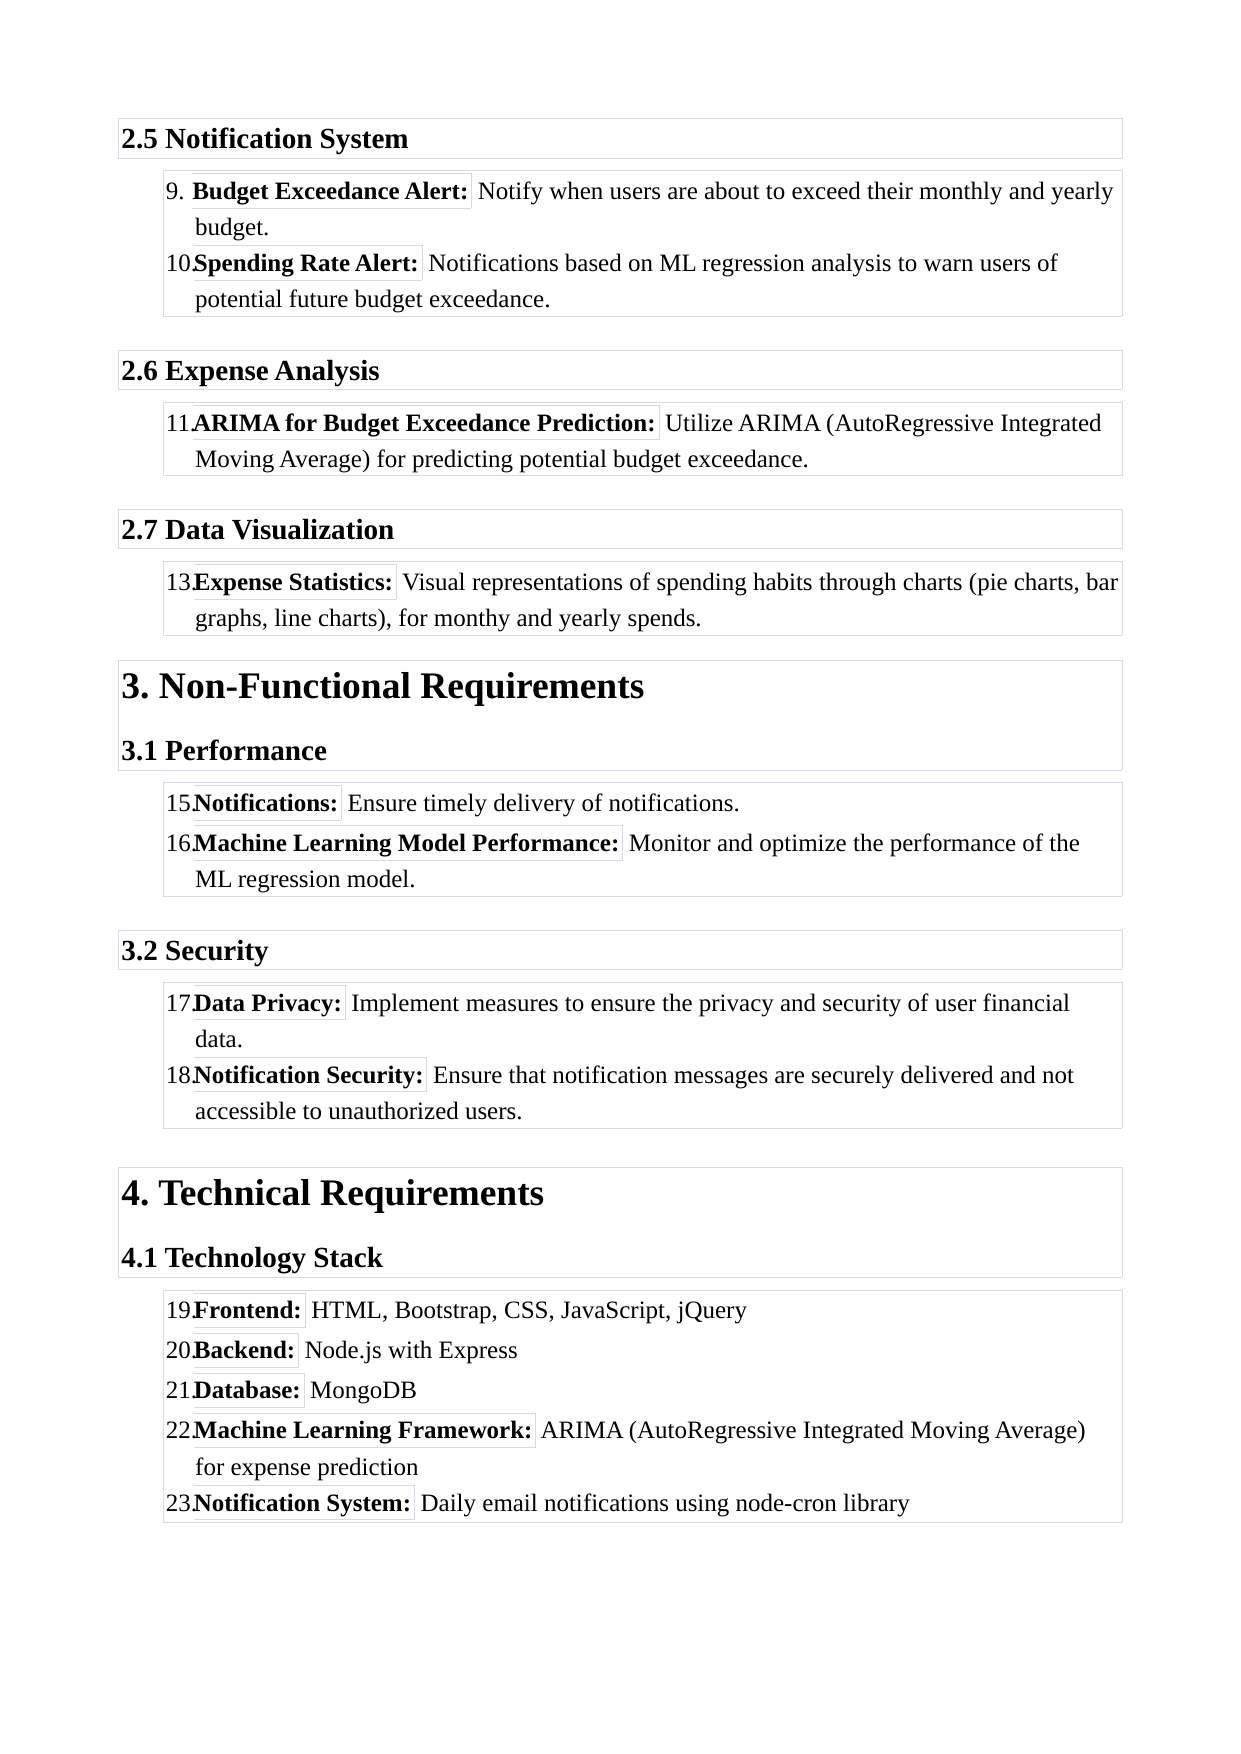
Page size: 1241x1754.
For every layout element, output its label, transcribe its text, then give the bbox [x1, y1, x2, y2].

subtitle 3.2 Security [119, 931, 1122, 969]
list Database: MongoDB [164, 1369, 1122, 1407]
list Machine Learning Framework: ARIMA (AutoRegressive Integrated Moving Average) for expense prediction [164, 1409, 1122, 1480]
list Backend: Node.js with Express [164, 1329, 1122, 1367]
subtitle 4. Technical Requirements [119, 1168, 1122, 1213]
subtitle 2.7 Data Visualization [119, 510, 1122, 548]
list Spending Rate Alert: Notifications based on ML regression analysis to warn users of potential future budget exceedance. [164, 242, 1122, 316]
subtitle 4.1 Technology Stack [119, 1237, 1122, 1277]
list ARIMA for Budget Exceedance Prediction: Utilize ARIMA (AutoRegressive Integrated Moving Average) for predicting potential budget exceedance. [164, 403, 1122, 475]
list Notifications: Ensure timely delivery of notifications. [164, 783, 1122, 820]
subtitle 2.6 Expense Analysis [119, 351, 1122, 389]
subtitle 3. Non-Functional Requirements [119, 661, 1122, 706]
subtitle 3.1 Performance [119, 730, 1122, 770]
list Budget Exceedance Alert: Notify when users are about to exceed their monthly and yearly budget. [164, 171, 1122, 241]
list Data Privacy: Implement measures to ensure the privacy and security of user financial data. [164, 983, 1122, 1052]
list Machine Learning Model Performance: Monitor and optimize the performance of the ML regression model. [164, 822, 1122, 896]
list Expense Statistics: Visual representations of spending habits through charts (pie charts, bar graphs, line charts), for monthy and yearly spends. [164, 562, 1122, 635]
subtitle 2.5 Notification System [119, 119, 1122, 158]
list Notification System: Daily email notifications using node-cron library [164, 1482, 1122, 1522]
list Frontend: HTML, Bootstrap, CSS, JavaScript, jQuery [164, 1291, 1122, 1327]
list Notification Security: Ensure that notification messages are securely delivered and not accessible to unauthorized users. [164, 1054, 1122, 1128]
